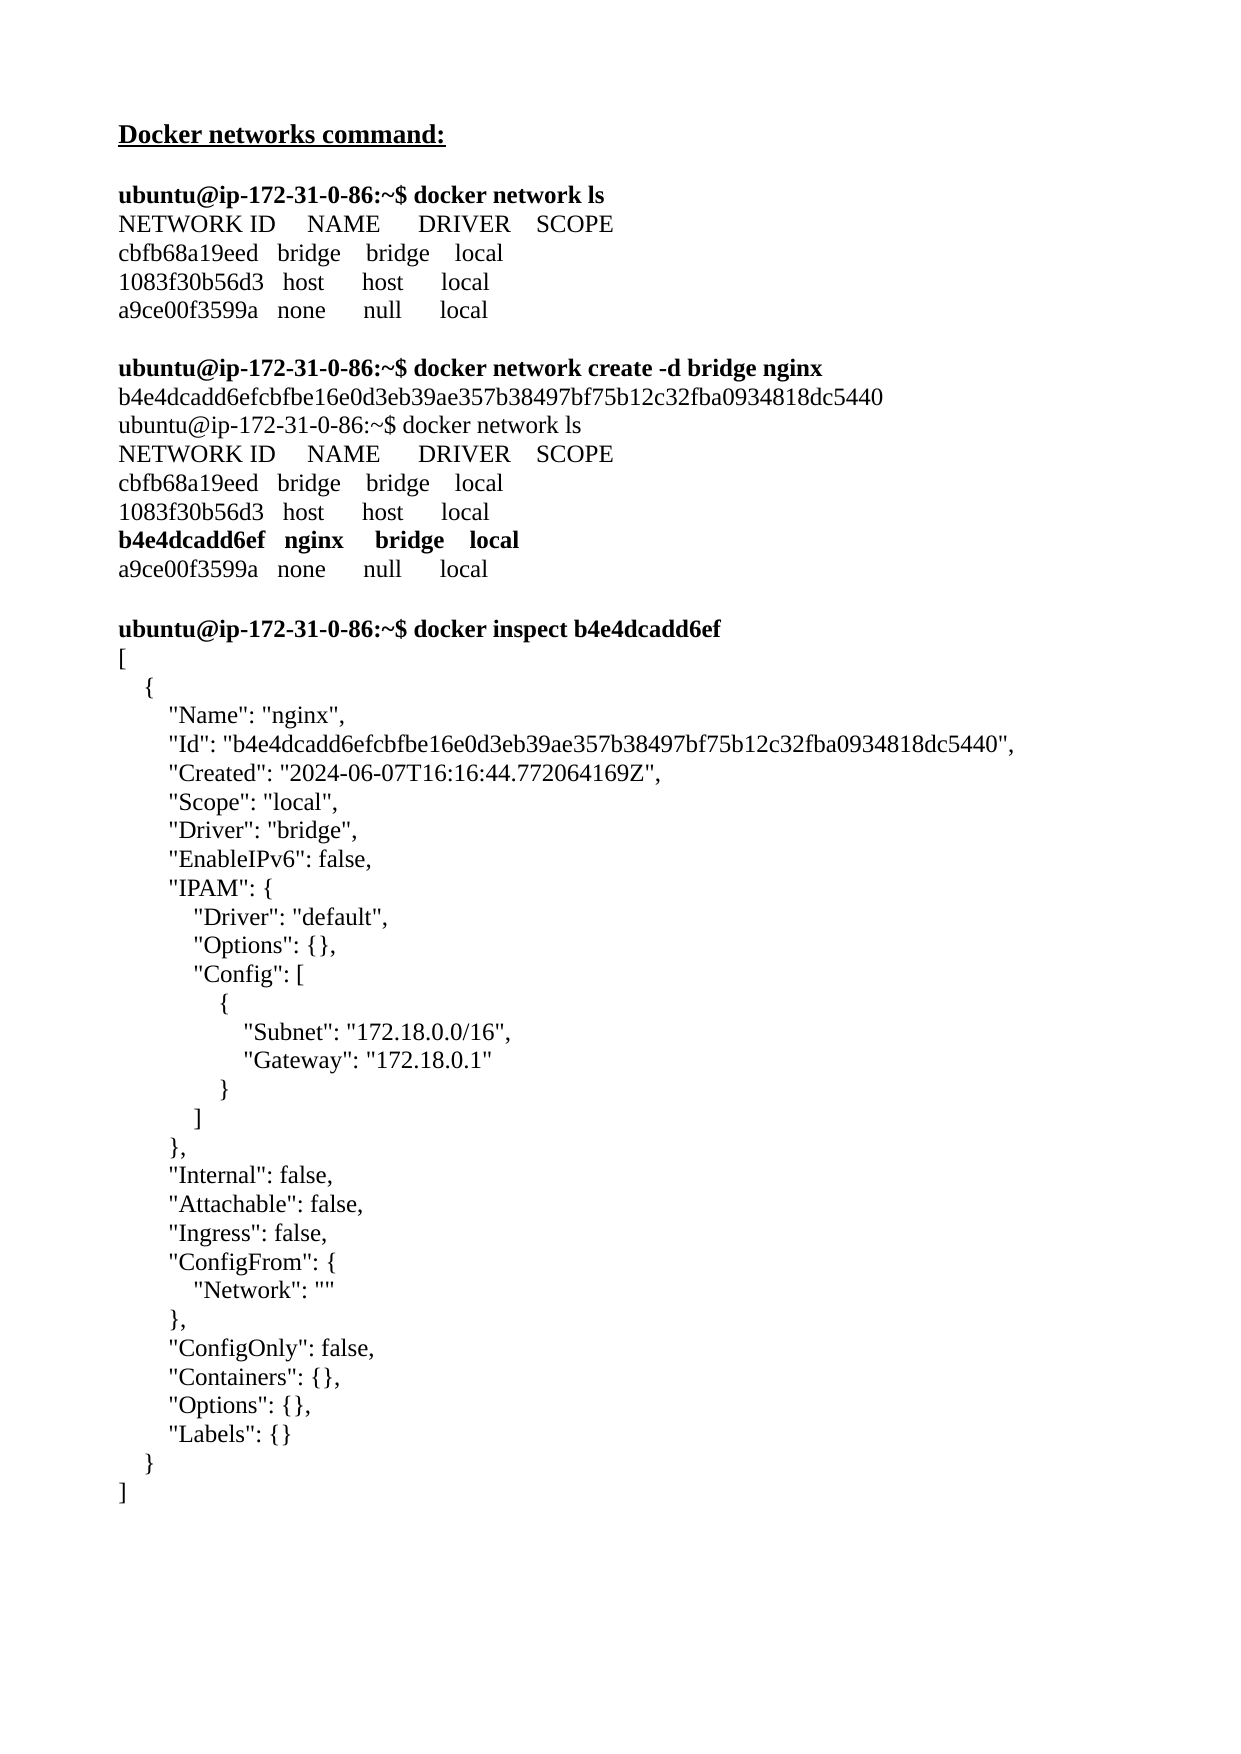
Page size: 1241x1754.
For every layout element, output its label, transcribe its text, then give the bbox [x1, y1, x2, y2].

text "Options": {}, [118, 930, 1122, 959]
text "Ingress": false, [118, 1218, 1122, 1247]
text ] [118, 1477, 1122, 1505]
text { [118, 672, 1122, 700]
text cbfb68a19eed bridge bridge local [118, 468, 1122, 497]
text ubuntu@ip-172-31-0-86:~$ docker network ls [118, 410, 1122, 439]
text "Attachable": false, [118, 1189, 1122, 1218]
text Docker networks command: [118, 118, 1122, 149]
text cbfb68a19eed bridge bridge local [118, 238, 1122, 267]
text b4e4dcadd6efcbfbe16e0d3eb39ae357b38497bf75b12c32fba0934818dc5440 [118, 382, 1122, 410]
text "Driver": "default", [118, 902, 1122, 930]
text "Driver": "bridge", [118, 815, 1122, 844]
text } [118, 1448, 1122, 1477]
text 1083f30b56d3 host host local [118, 267, 1122, 295]
text "Name": "nginx", [118, 700, 1122, 729]
text b4e4dcadd6ef nginx bridge local [118, 525, 1122, 554]
text "Scope": "local", [118, 787, 1122, 815]
text ubuntu@ip-172-31-0-86:~$ docker network create -d bridge nginx [118, 353, 1122, 382]
text "Internal": false, [118, 1160, 1122, 1189]
text "Network": "" [118, 1275, 1122, 1304]
text "Containers": {}, [118, 1362, 1122, 1390]
text { [118, 988, 1122, 1017]
text }, [118, 1304, 1122, 1333]
text a9ce00f3599a none null local [118, 554, 1122, 583]
text "ConfigOnly": false, [118, 1333, 1122, 1362]
text [ [118, 643, 1122, 672]
text "Subnet": "172.18.0.0/16", [118, 1017, 1122, 1045]
text ] [118, 1103, 1122, 1132]
text "EnableIPv6": false, [118, 844, 1122, 873]
text NETWORK ID NAME DRIVER SCOPE [118, 209, 1122, 238]
text "ConfigFrom": { [118, 1247, 1122, 1275]
text "IPAM": { [118, 873, 1122, 902]
text } [118, 1074, 1122, 1103]
text "Labels": {} [118, 1419, 1122, 1448]
text ubuntu@ip-172-31-0-86:~$ docker inspect b4e4dcadd6ef [118, 614, 1122, 643]
text "Gateway": "172.18.0.1" [118, 1045, 1122, 1074]
text ubuntu@ip-172-31-0-86:~$ docker network ls [118, 180, 1122, 209]
text "Config": [ [118, 959, 1122, 988]
text NETWORK ID NAME DRIVER SCOPE [118, 439, 1122, 468]
text a9ce00f3599a none null local [118, 295, 1122, 324]
text "Id": "b4e4dcadd6efcbfbe16e0d3eb39ae357b38497bf75b12c32fba0934818dc5440", [118, 729, 1122, 758]
text }, [118, 1132, 1122, 1160]
text "Options": {}, [118, 1390, 1122, 1419]
text 1083f30b56d3 host host local [118, 497, 1122, 525]
text "Created": "2024-06-07T16:16:44.772064169Z", [118, 758, 1122, 787]
